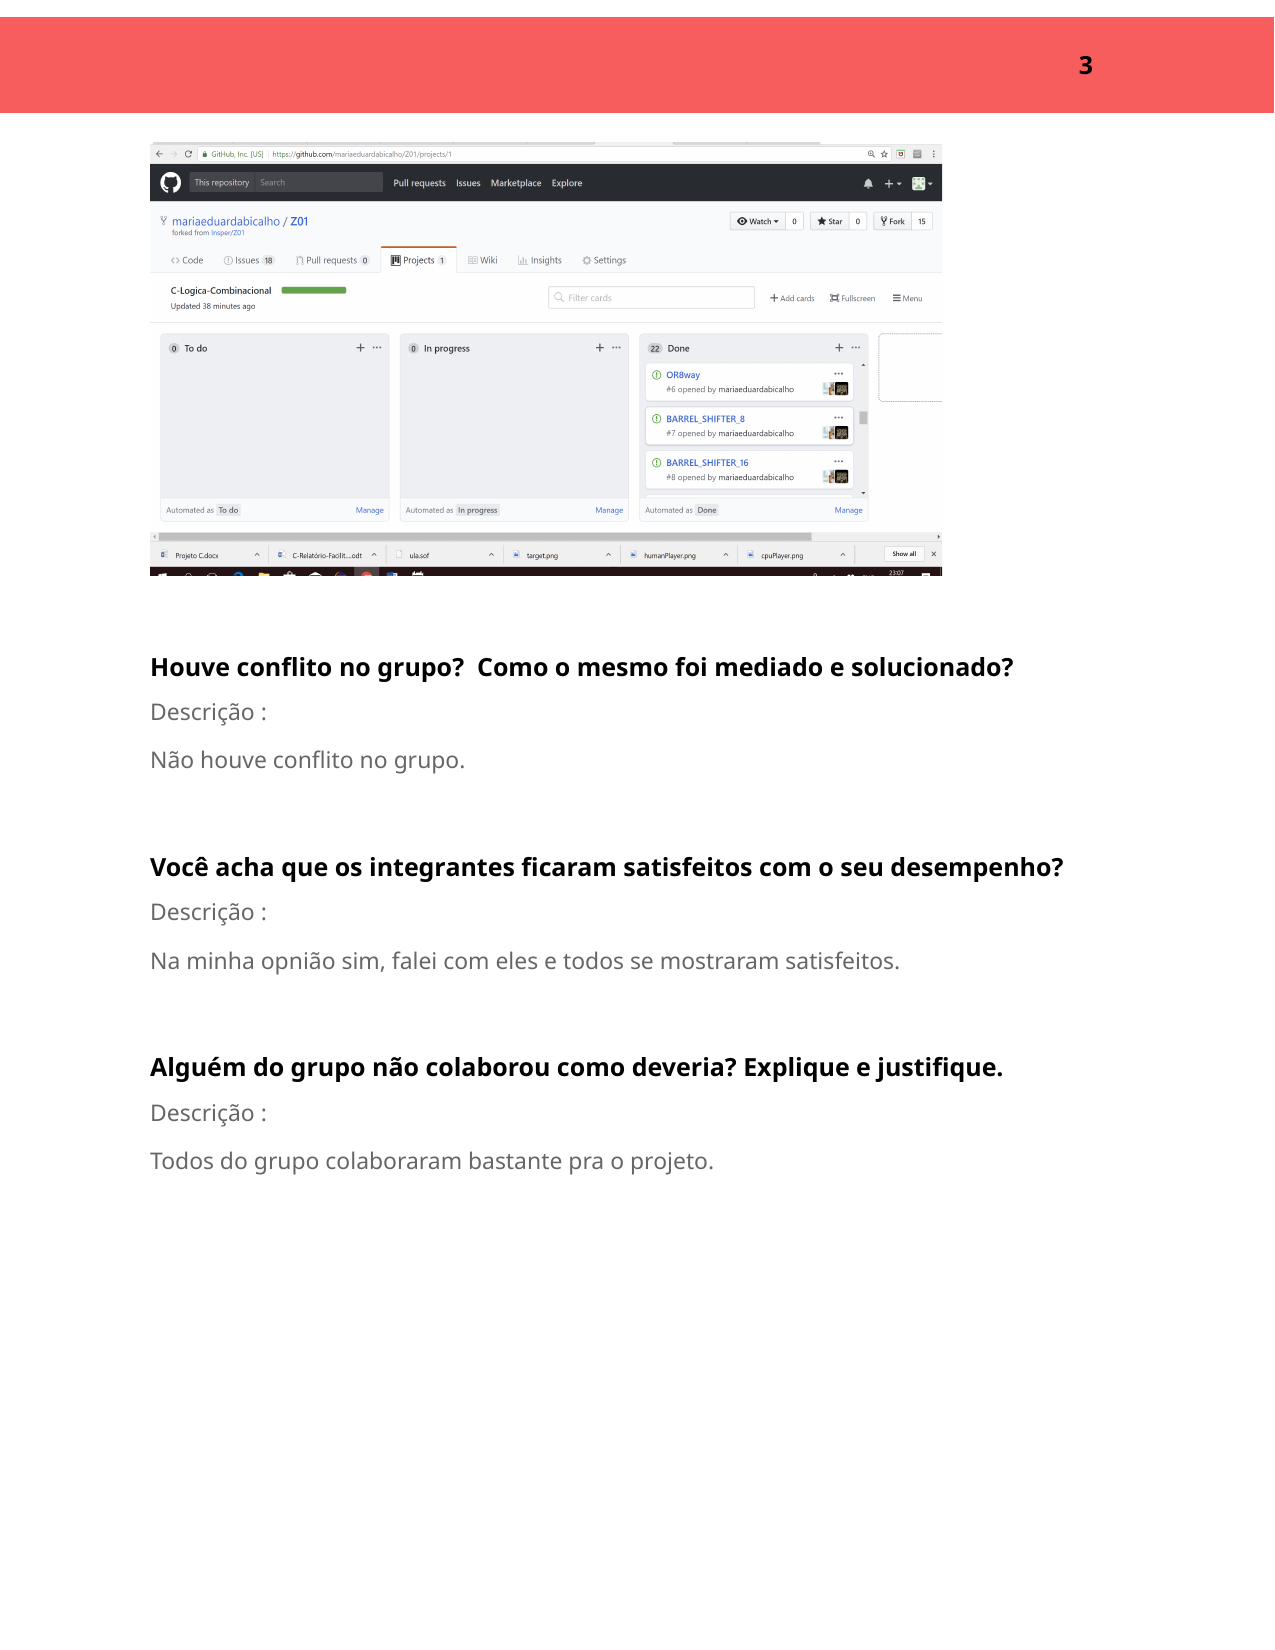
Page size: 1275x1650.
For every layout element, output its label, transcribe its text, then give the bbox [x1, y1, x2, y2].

subtitle Houve conflito no grupo? Como o mesmo foi mediado e solucionado? [150, 649, 1128, 683]
text Descrição : [150, 1096, 1125, 1128]
text Descrição : [150, 896, 1125, 927]
text Não houve conflito no grupo. [150, 744, 1125, 776]
text Na minha opnião sim, falei com eles e todos se mostraram satisfeitos. [150, 945, 1125, 976]
subtitle Alguém do grupo não colaborou como deveria? Explique e justifique. [150, 1050, 1128, 1084]
text Todos do grupo colaboraram bastante pra o projeto. [150, 1145, 1125, 1176]
subtitle Você acha que os integrantes ficaram satisfeitos com o seu desempenho? [150, 850, 1128, 884]
text Descrição : [150, 696, 1125, 727]
